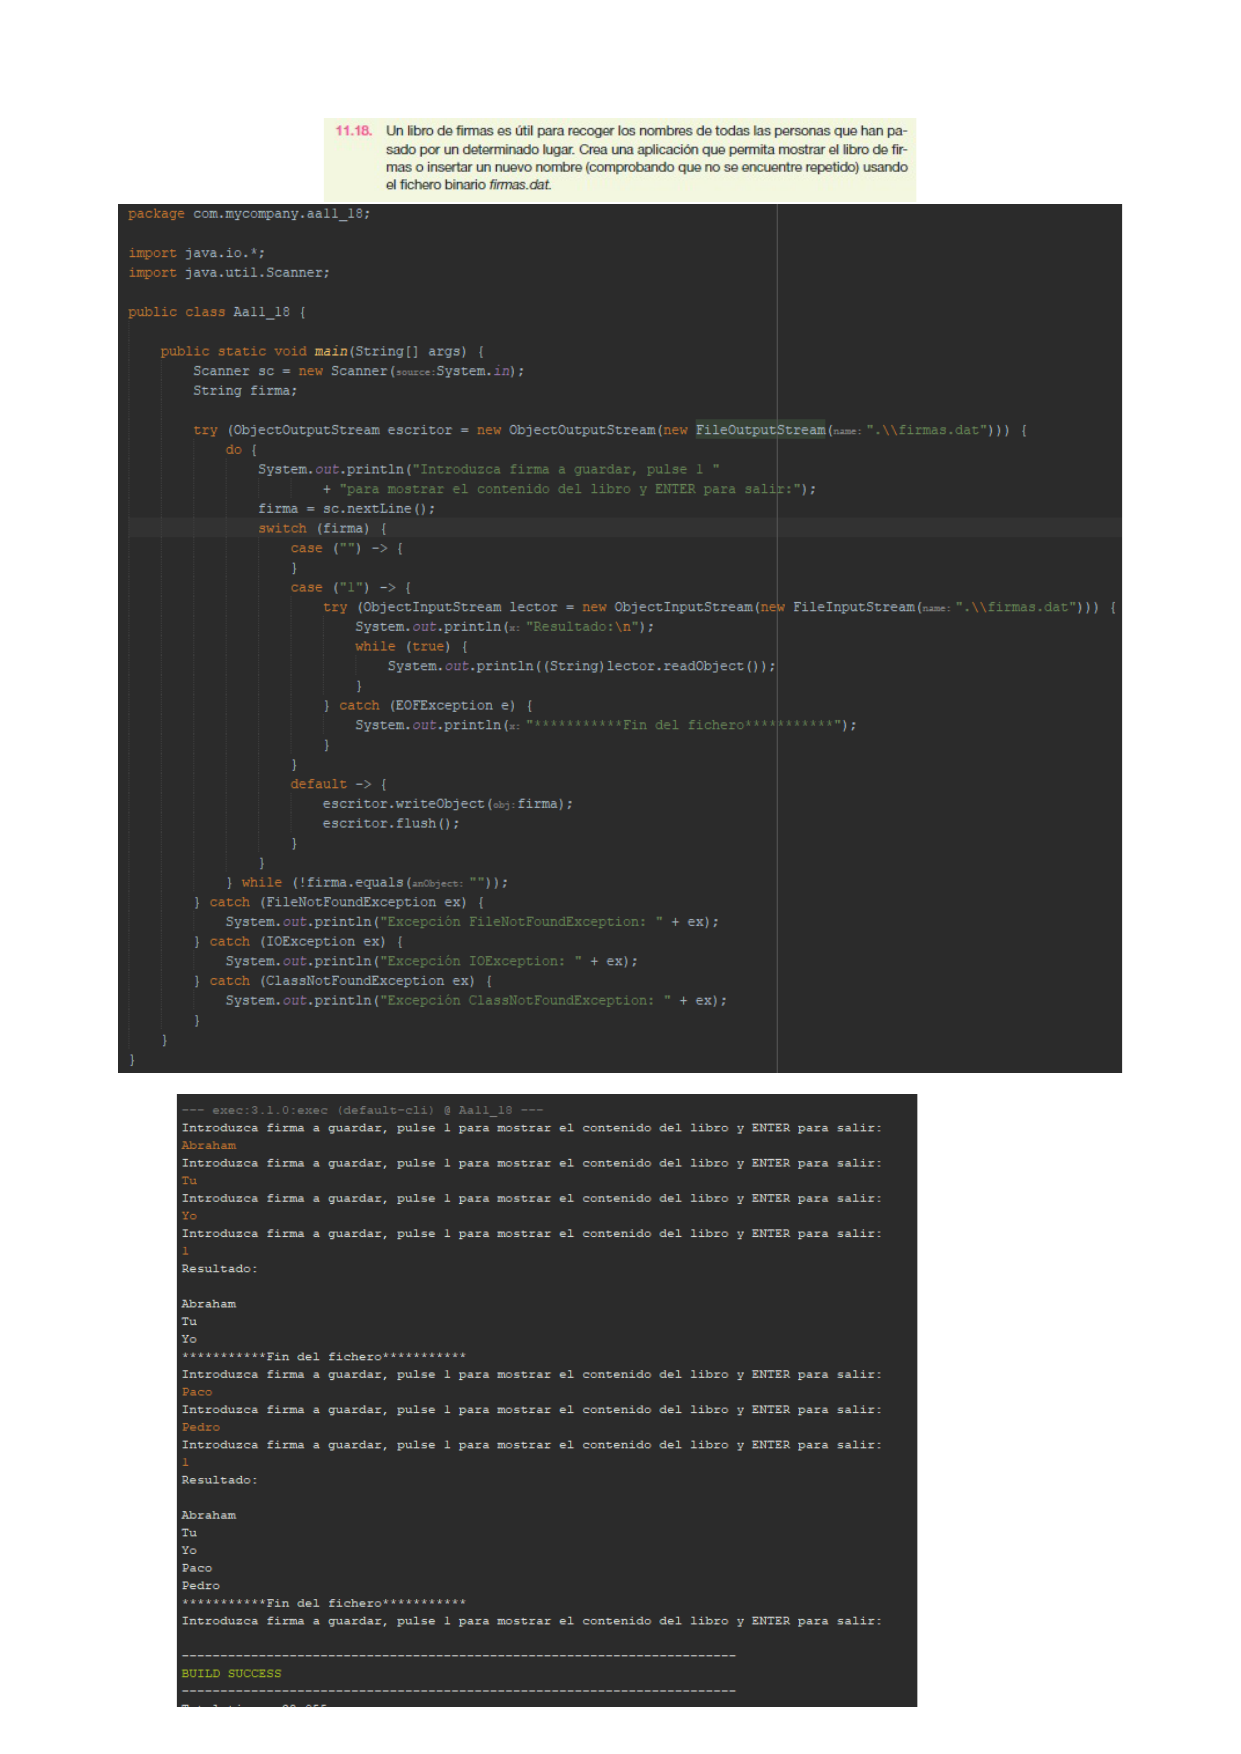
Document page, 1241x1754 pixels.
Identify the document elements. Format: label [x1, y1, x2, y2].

picture [118, 204, 1123, 1073]
picture [323, 118, 917, 202]
picture [176, 1094, 918, 1707]
